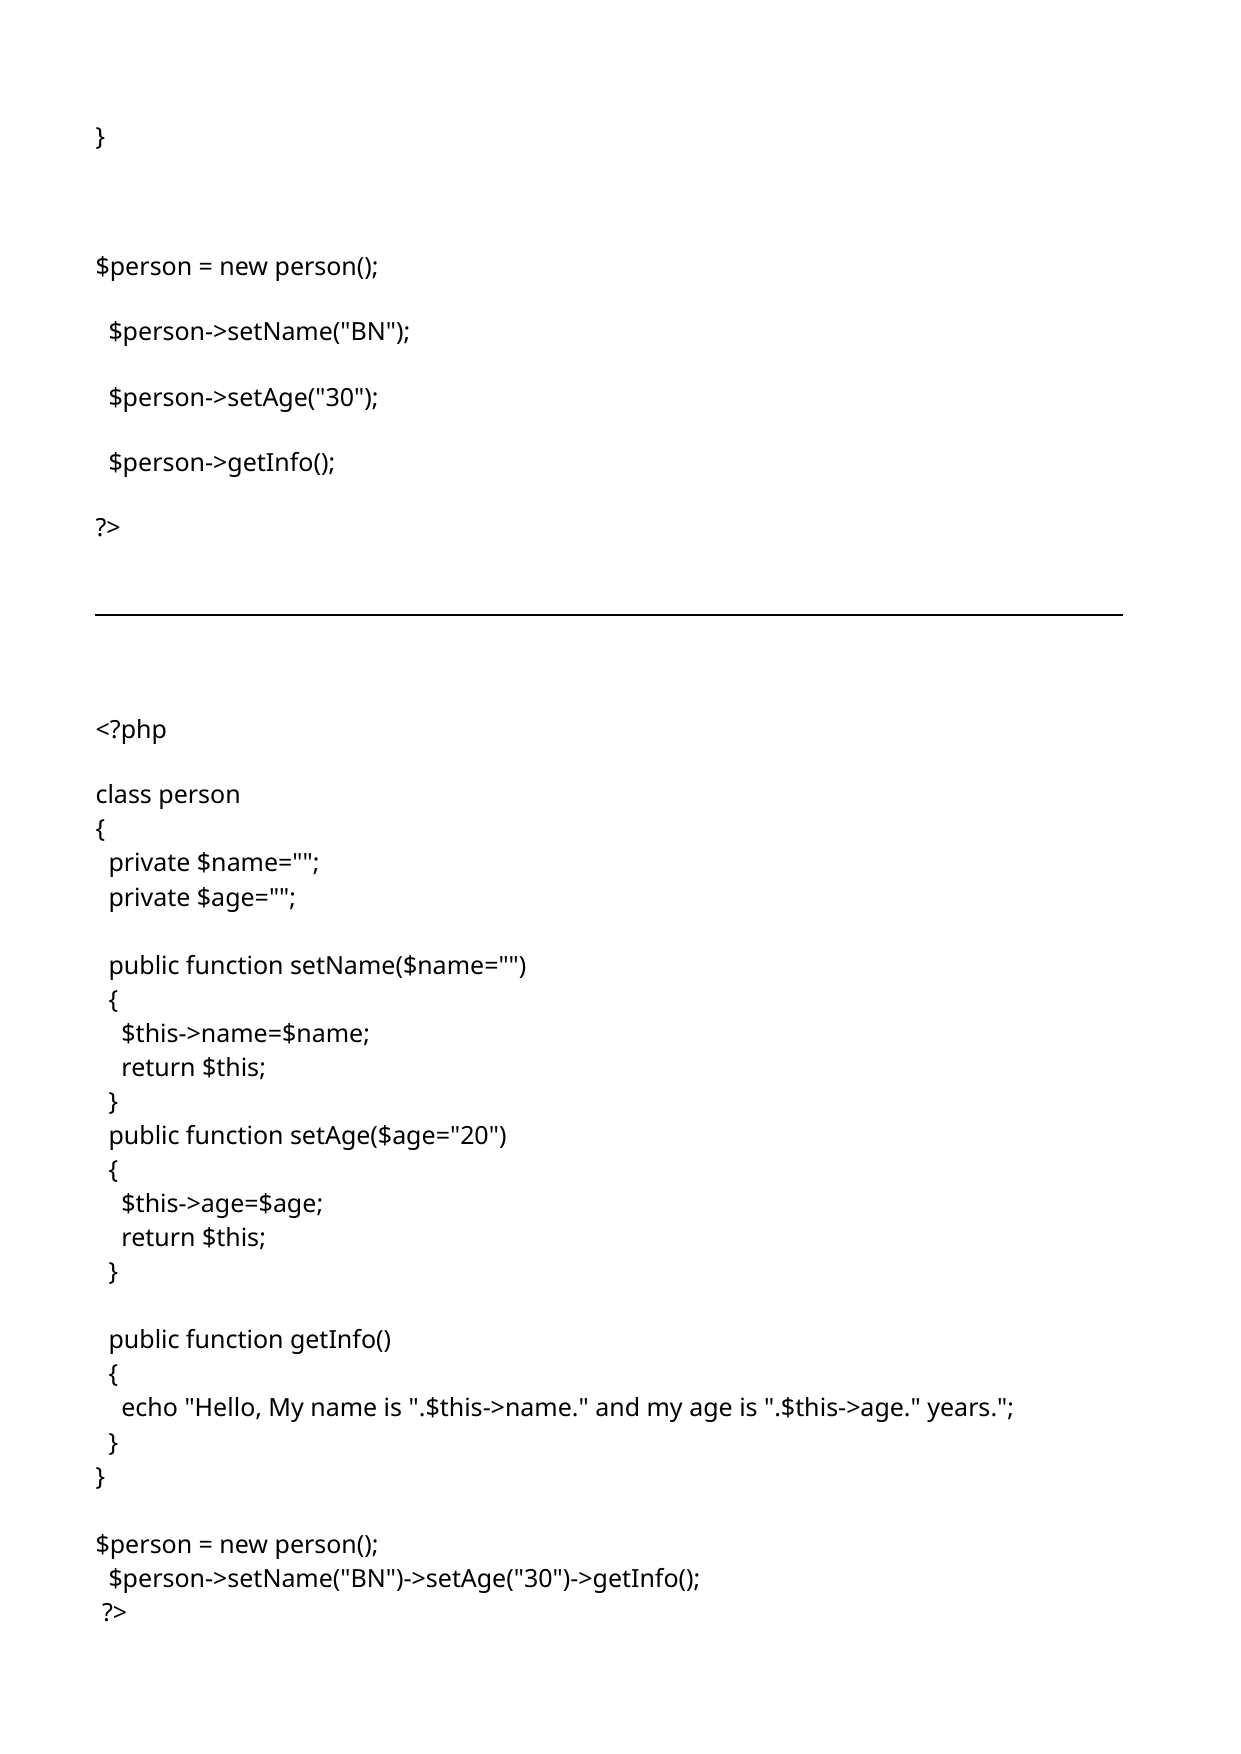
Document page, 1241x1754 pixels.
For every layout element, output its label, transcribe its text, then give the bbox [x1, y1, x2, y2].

text ?> [95, 1594, 1123, 1628]
text $person->setName("BN")->setAge("30")->getInfo(); [95, 1560, 1123, 1594]
text public function getInfo() [95, 1322, 1123, 1356]
text $person = new person(); [95, 249, 1123, 283]
text } [95, 1254, 1123, 1288]
text return $this; [95, 1220, 1123, 1254]
text { [95, 981, 1123, 1015]
text private $age=""; [95, 879, 1123, 913]
text private $name=""; [95, 845, 1123, 879]
text $this->name=$name; [95, 1015, 1123, 1049]
text { [95, 1356, 1123, 1390]
text { [95, 1152, 1123, 1186]
text public function setName($name="") [95, 947, 1123, 981]
text return $this; [95, 1049, 1123, 1083]
text } [95, 1424, 1123, 1458]
text $person = new person(); [95, 1526, 1123, 1560]
text { [95, 811, 1123, 845]
text $person->setAge("30"); [95, 379, 1123, 413]
text } [95, 1083, 1123, 1118]
text $this->age=$age; [95, 1186, 1123, 1220]
text ?> [95, 510, 1123, 544]
text class person [95, 777, 1123, 811]
text echo "Hello, My name is ".$this->name." and my age is ".$this->age." years."; [95, 1390, 1123, 1424]
text $person->getInfo(); [95, 445, 1123, 479]
text $person->setName("BN"); [95, 314, 1123, 348]
text } [95, 118, 1123, 152]
text public function setAge($age="20") [95, 1118, 1123, 1152]
text } [95, 1458, 1123, 1492]
text <?php [95, 712, 1123, 746]
